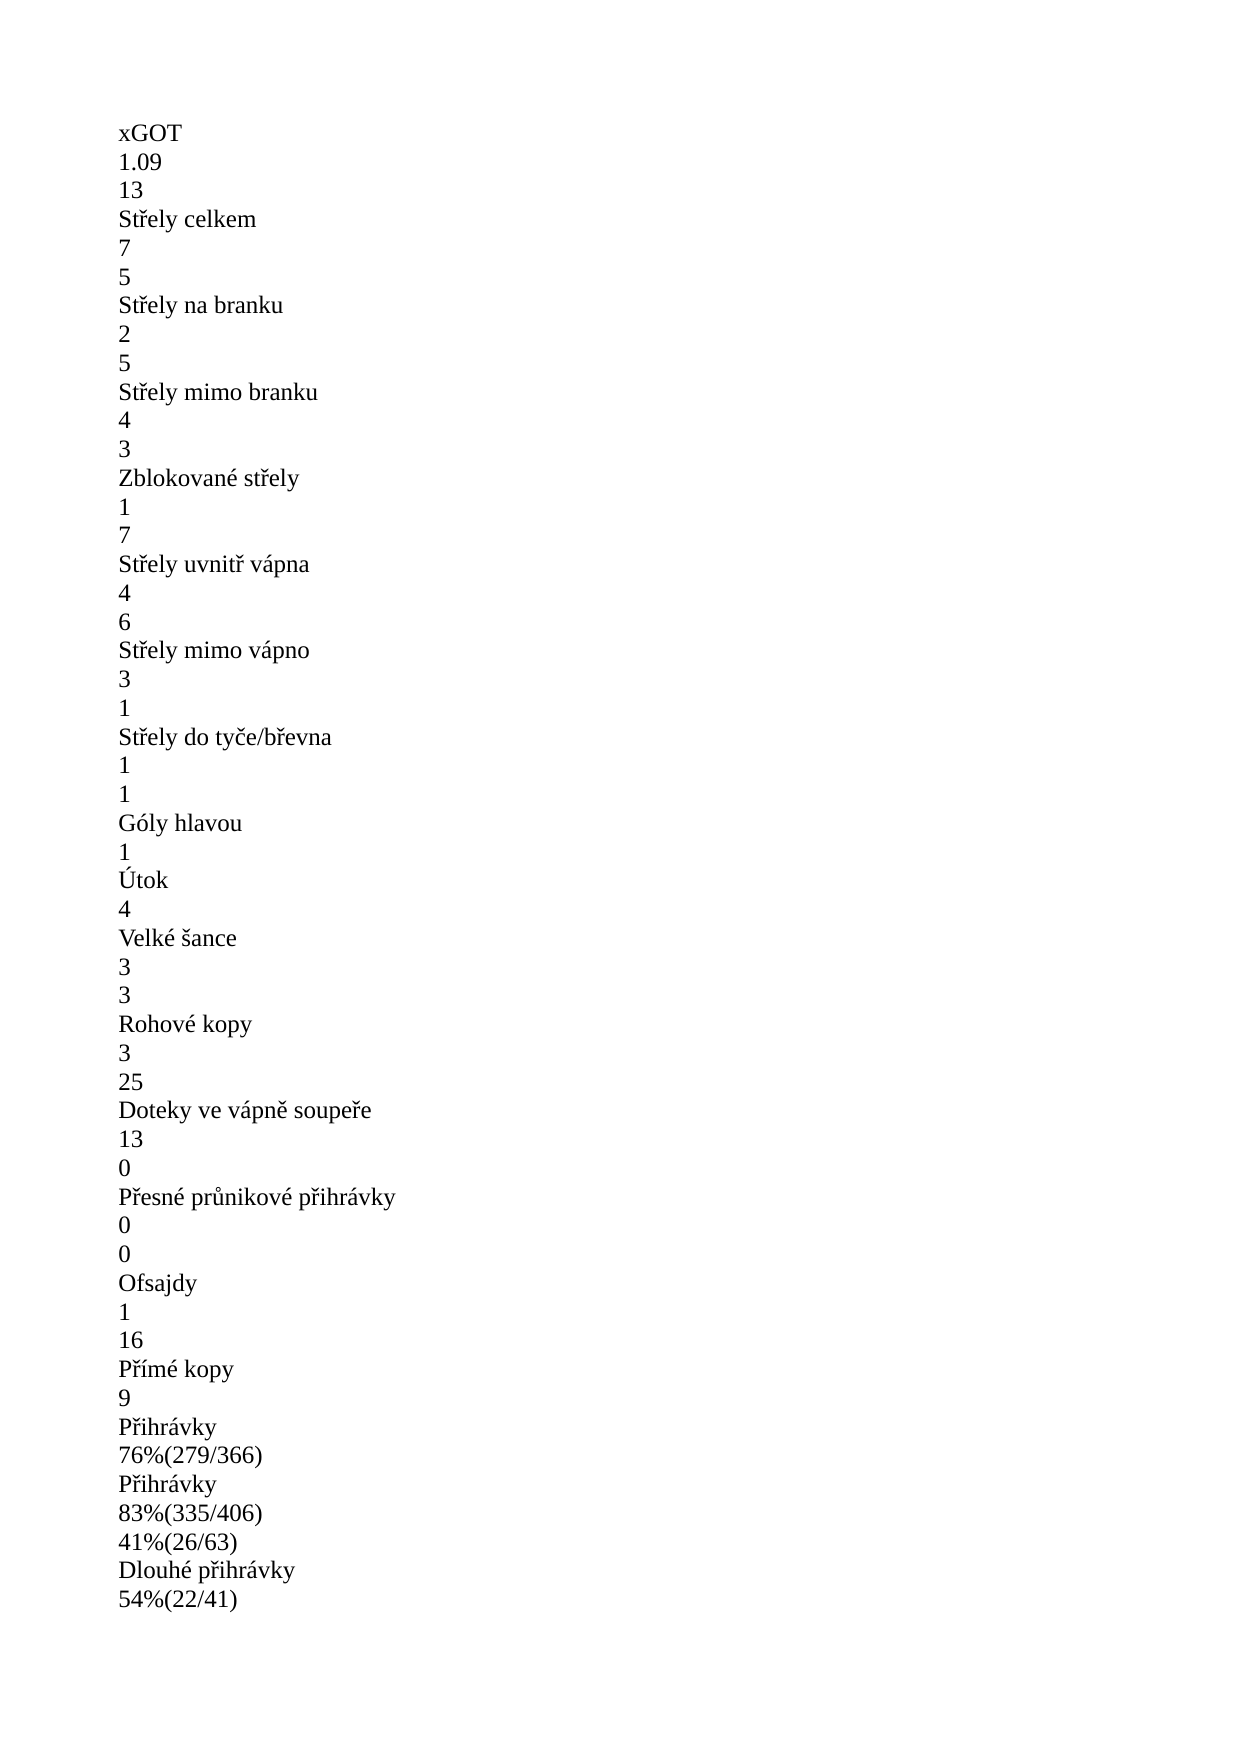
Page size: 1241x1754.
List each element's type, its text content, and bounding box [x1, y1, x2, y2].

text 3 [118, 981, 1122, 1009]
text 3 [118, 434, 1122, 463]
text Přesné průnikové přihrávky [118, 1182, 1122, 1211]
text 54%(22/41) [118, 1584, 1122, 1613]
text 4 [118, 578, 1122, 607]
text Dlouhé přihrávky [118, 1556, 1122, 1584]
text Útok [118, 866, 1122, 894]
text 6 [118, 607, 1122, 636]
text 1.09 [118, 147, 1122, 176]
text Velké šance [118, 923, 1122, 952]
text 7 [118, 233, 1122, 262]
text 1 [118, 751, 1122, 779]
text Přihrávky [118, 1469, 1122, 1498]
text 13 [118, 1124, 1122, 1153]
text Ofsajdy [118, 1268, 1122, 1297]
text Střely mimo branku [118, 377, 1122, 406]
text 5 [118, 348, 1122, 377]
text 1 [118, 779, 1122, 808]
text 1 [118, 693, 1122, 722]
text 0 [118, 1239, 1122, 1268]
text Střely mimo vápno [118, 636, 1122, 664]
text 3 [118, 1038, 1122, 1067]
text Góly hlavou [118, 808, 1122, 837]
text Přímé kopy [118, 1354, 1122, 1383]
text 16 [118, 1326, 1122, 1354]
text 1 [118, 1297, 1122, 1326]
text 83%(335/406) [118, 1498, 1122, 1527]
text Přihrávky [118, 1412, 1122, 1441]
text Rohové kopy [118, 1009, 1122, 1038]
text 3 [118, 952, 1122, 981]
text Zblokované střely [118, 463, 1122, 492]
text 4 [118, 894, 1122, 923]
text 4 [118, 406, 1122, 434]
text Střely na branku [118, 291, 1122, 319]
text 9 [118, 1383, 1122, 1412]
text Střely do tyče/břevna [118, 722, 1122, 751]
text Střely uvnitř vápna [118, 549, 1122, 578]
text 76%(279/366) [118, 1441, 1122, 1469]
text 0 [118, 1211, 1122, 1239]
text 1 [118, 837, 1122, 866]
text xGOT [118, 118, 1122, 147]
text 1 [118, 492, 1122, 521]
text Střely celkem [118, 204, 1122, 233]
text 3 [118, 664, 1122, 693]
text 2 [118, 319, 1122, 348]
text 7 [118, 521, 1122, 549]
text Doteky ve vápně soupeře [118, 1096, 1122, 1124]
text 41%(26/63) [118, 1527, 1122, 1556]
text 0 [118, 1153, 1122, 1182]
text 13 [118, 176, 1122, 204]
text 5 [118, 262, 1122, 291]
text 25 [118, 1067, 1122, 1096]
